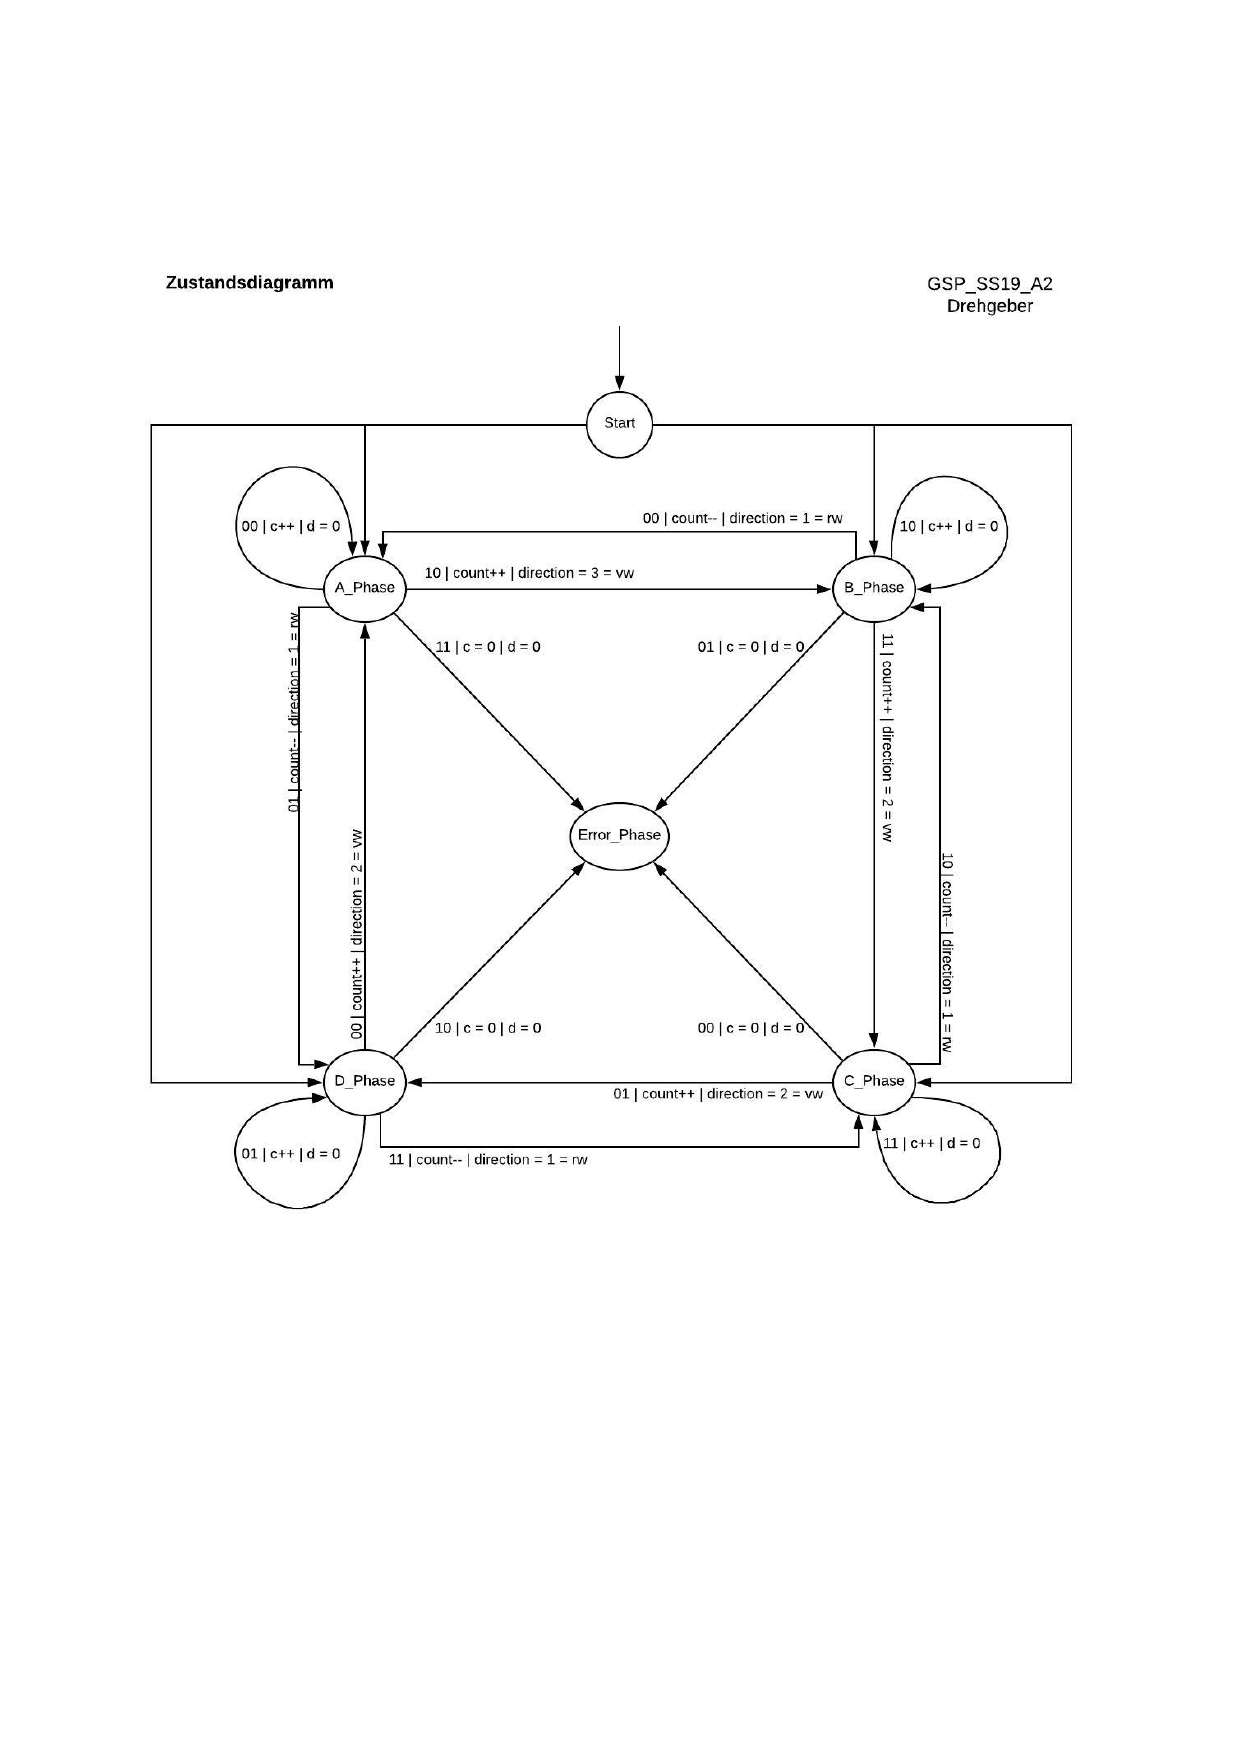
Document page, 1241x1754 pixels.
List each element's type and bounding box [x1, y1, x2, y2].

picture [118, 227, 1122, 1241]
